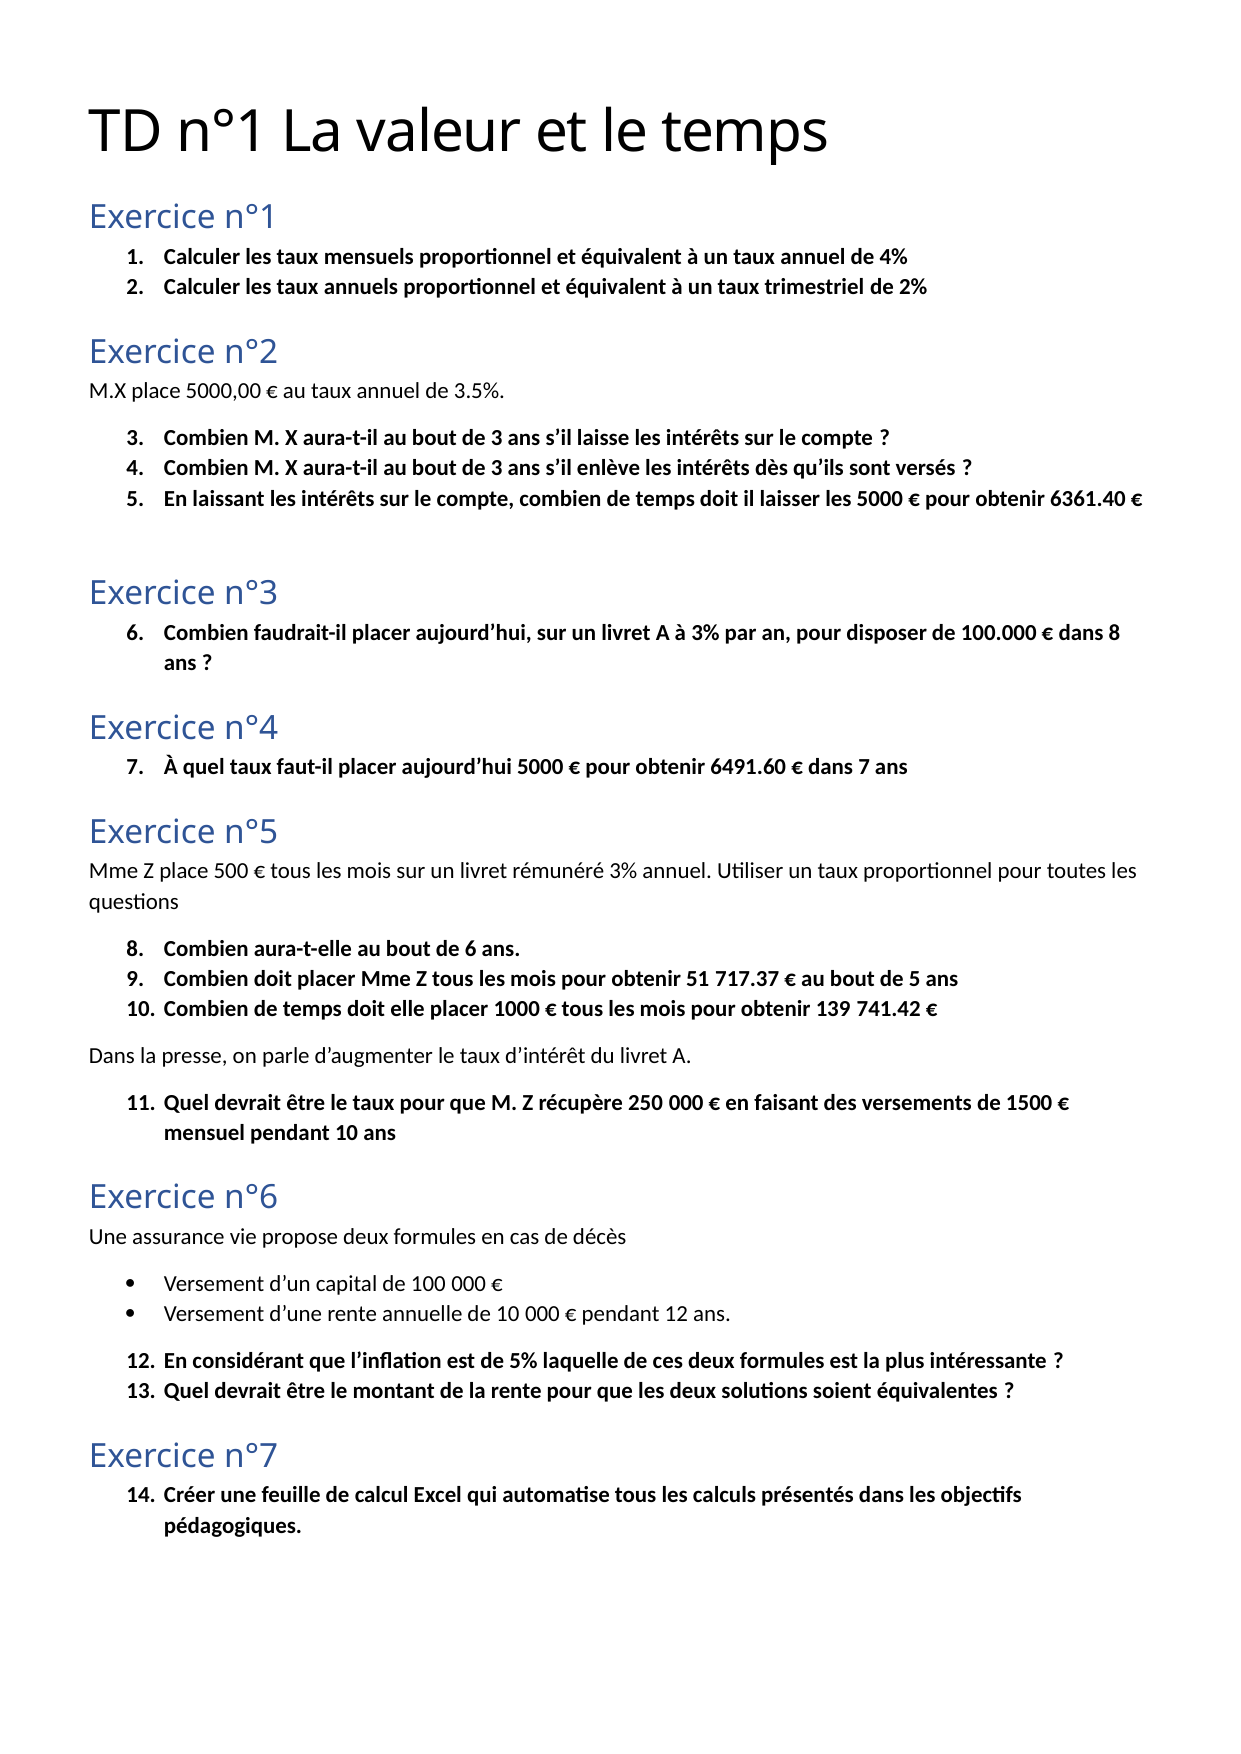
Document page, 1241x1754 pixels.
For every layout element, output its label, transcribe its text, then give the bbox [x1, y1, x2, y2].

subtitle Exercice n°5 [89, 808, 1152, 853]
list Quel devrait être le taux pour que M. Z récupère 250 000 € en faisant des versements de 1500 € mensuel pendant 10 ans [126, 1088, 1152, 1146]
list Combien M. X aura-t-il au bout de 3 ans s’il laisse les intérêts sur le compte ? [126, 423, 1152, 451]
text Mme Z place 500 € tous les mois sur un livret rémunéré 3% annuel. Utiliser un taux proportionnel pour toutes les questions [89, 857, 1152, 915]
subtitle Exercice n°4 [89, 703, 1152, 749]
list En considérant que l’inflation est de 5% laquelle de ces deux formules est la plus intéressante ? [126, 1346, 1152, 1374]
list En laissant les intérêts sur le compte, combien de temps doit il laisser les 5000 € pour obtenir 6361.40 € [126, 484, 1152, 512]
subtitle Exercice n°3 [89, 569, 1152, 614]
list À quel taux faut-il placer aujourd’hui 5000 € pour obtenir 6491.60 € dans 7 ans [126, 752, 1152, 781]
list Combien aura-t-elle au bout de 6 ans. [126, 934, 1152, 962]
list Quel devrait être le montant de la rente pour que les deux solutions soient équivalentes ? [126, 1376, 1152, 1404]
list Calculer les taux annuels proportionnel et équivalent à un taux trimestriel­ de 2% [126, 272, 1152, 300]
list Combien faudrait-il placer aujourd’hui, sur un livret A à 3% par an, pour disposer de 100.000 € dans 8 ans ? [126, 618, 1152, 676]
list Combien M. X aura-t-il au bout de 3 ans s’il enlève les intérêts dès qu’ils sont versés ? [126, 453, 1152, 482]
title TD n°1 La valeur et le temps [89, 89, 1152, 168]
list Calculer les taux mensuels proportionnel et équivalent à un taux annuel de 4% [126, 242, 1152, 270]
subtitle Exercice n°2 [89, 327, 1152, 373]
subtitle Exercice n°6 [89, 1173, 1152, 1219]
subtitle Exercice n°7 [89, 1432, 1152, 1477]
list Combien de temps doit elle placer 1000 € tous les mois pour obtenir 139 741.42 € [126, 994, 1152, 1022]
list Versement d’un capital de 100 000 € [126, 1269, 1152, 1297]
text M.X place 5000,00 € au taux annuel de 3.5%. [89, 376, 1152, 404]
text Dans la presse, on parle d’augmenter le taux d’intérêt du livret A. [89, 1041, 1152, 1069]
list Combien doit placer Mme Z tous les mois pour obtenir 51 717.37 € au bout de 5 ans [126, 964, 1152, 992]
list Créer une feuille de calcul Excel qui automatise tous les calculs présentés dans les objectifs pédagogiques. [126, 1481, 1152, 1539]
subtitle Exercice n°1 [89, 193, 1152, 238]
text Une assurance vie propose deux formules en cas de décès [89, 1222, 1152, 1250]
list Versement d’une rente annuelle de 10 000 € pendant 12 ans. [126, 1299, 1152, 1327]
